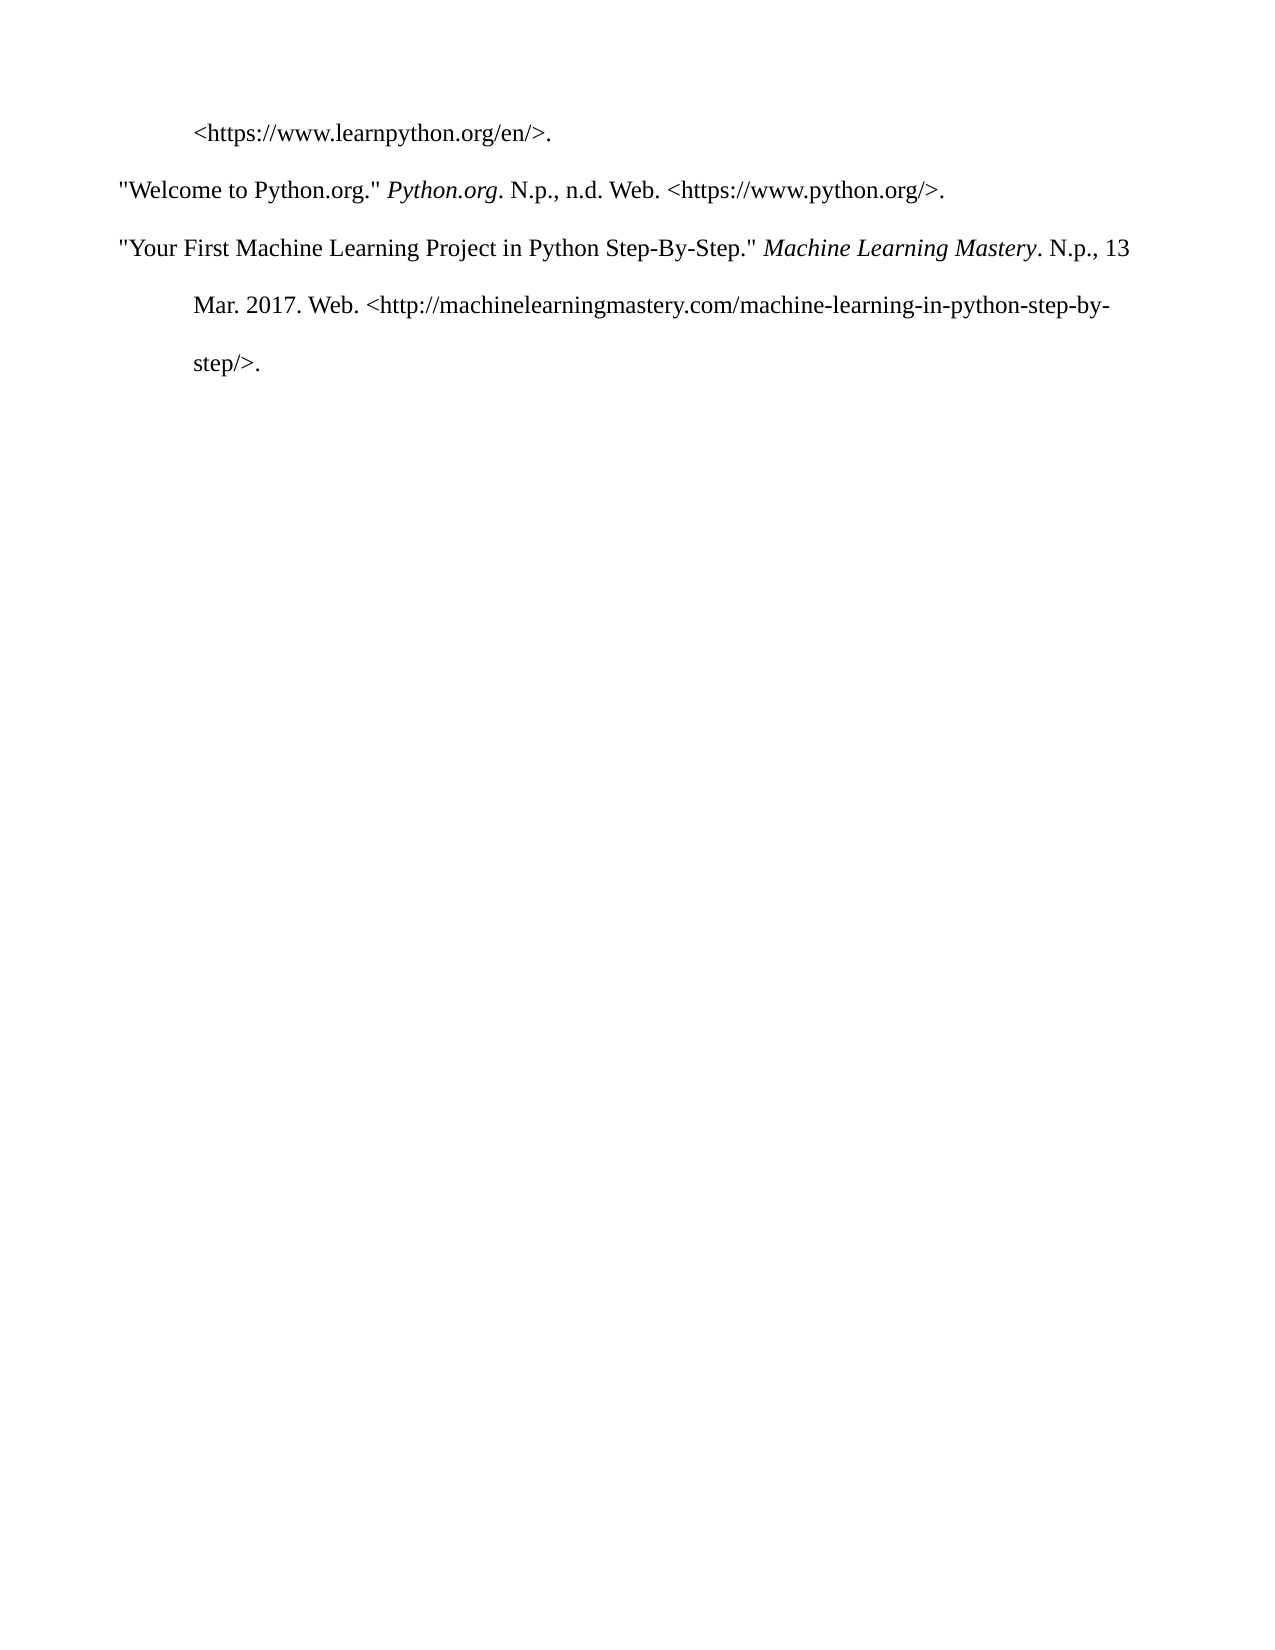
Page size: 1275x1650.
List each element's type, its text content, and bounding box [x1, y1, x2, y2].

text "Welcome to Python.org." Python.org. N.p., n.d. Web. <https://www.python.org/>. [118, 176, 1157, 204]
text "Your First Machine Learning Project in Python Step-By-Step." Machine Learning Mastery. N.p., 13 Mar. 2017. Web. <http://machinelearningmastery.com/machine-learning-in-python-step-by-step/>. [118, 233, 1157, 377]
text <https://www.learnpython.org/en/>. [118, 118, 1157, 147]
